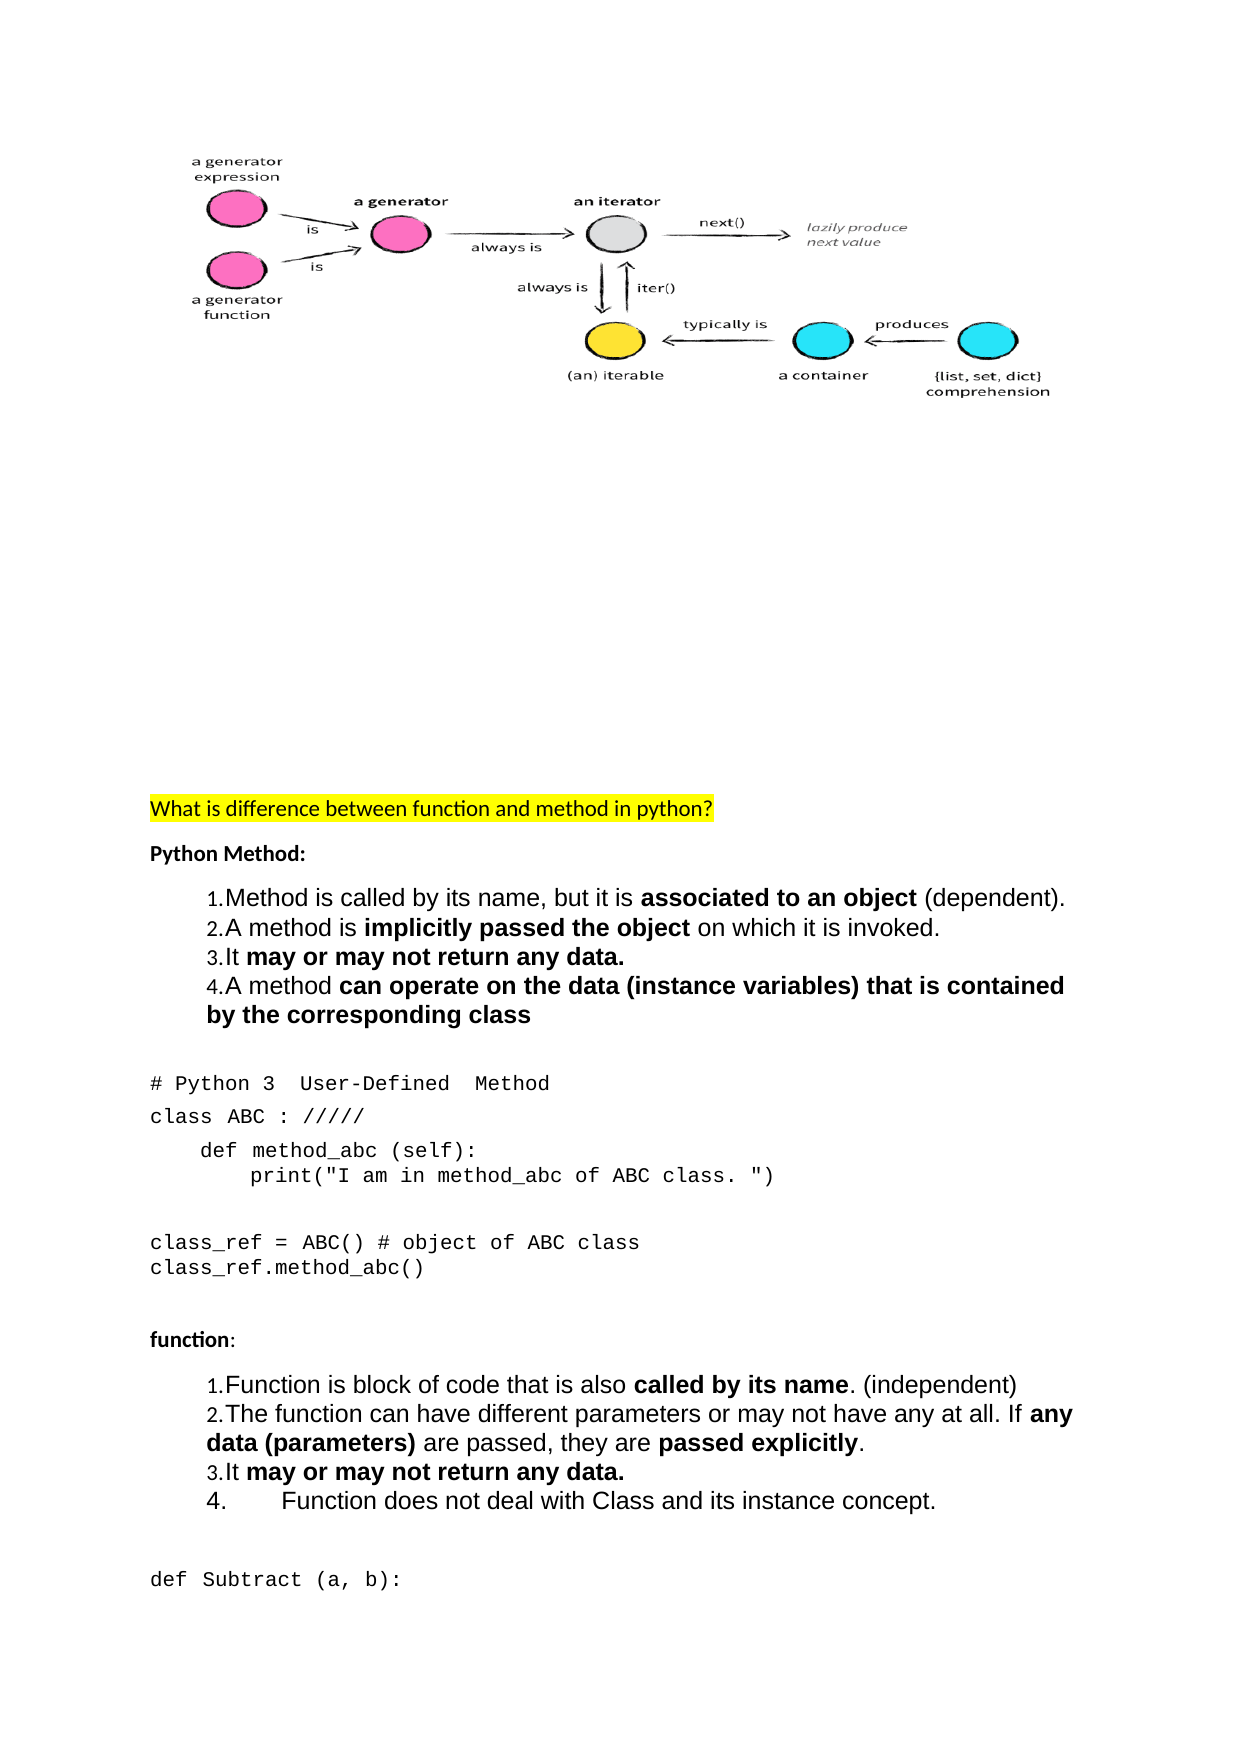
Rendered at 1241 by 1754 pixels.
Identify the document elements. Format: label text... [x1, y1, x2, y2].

text Python Method: [150, 839, 1090, 867]
text class ABC : ///// [150, 1097, 1090, 1131]
text # Python 3 User-Defined Method [150, 1073, 1090, 1097]
list Method is called by its name, but it is associated to an object (dependent). [206, 883, 1090, 912]
text def Subtract (a, b): [150, 1560, 1090, 1594]
list The function can have different parameters or may not have any at all. If any data (parameters) are passed, they are passed explicitly. [206, 1399, 1090, 1457]
list Function does not deal with Class and its instance concept. [206, 1486, 1090, 1515]
text function: [150, 1325, 1090, 1353]
list A method can operate on the data (instance variables) that is contained by the corresponding class [206, 971, 1090, 1029]
list Function is block of code that is also called by its name. (independent) [206, 1370, 1090, 1399]
list It may or may not return any data. [206, 1457, 1090, 1486]
text print("I am in method_abc of ABC class. ") [150, 1165, 1090, 1189]
text def method_abc (self): [150, 1131, 1090, 1165]
list A method is implicitly passed the object on which it is invoked. [206, 912, 1090, 942]
list It may or may not return any data. [206, 942, 1090, 971]
text class_ref.method_abc() [150, 1257, 1090, 1281]
text What is difference between function and method in python? [150, 794, 1090, 822]
text class_ref = ABC() # object of ABC class [150, 1223, 1090, 1257]
